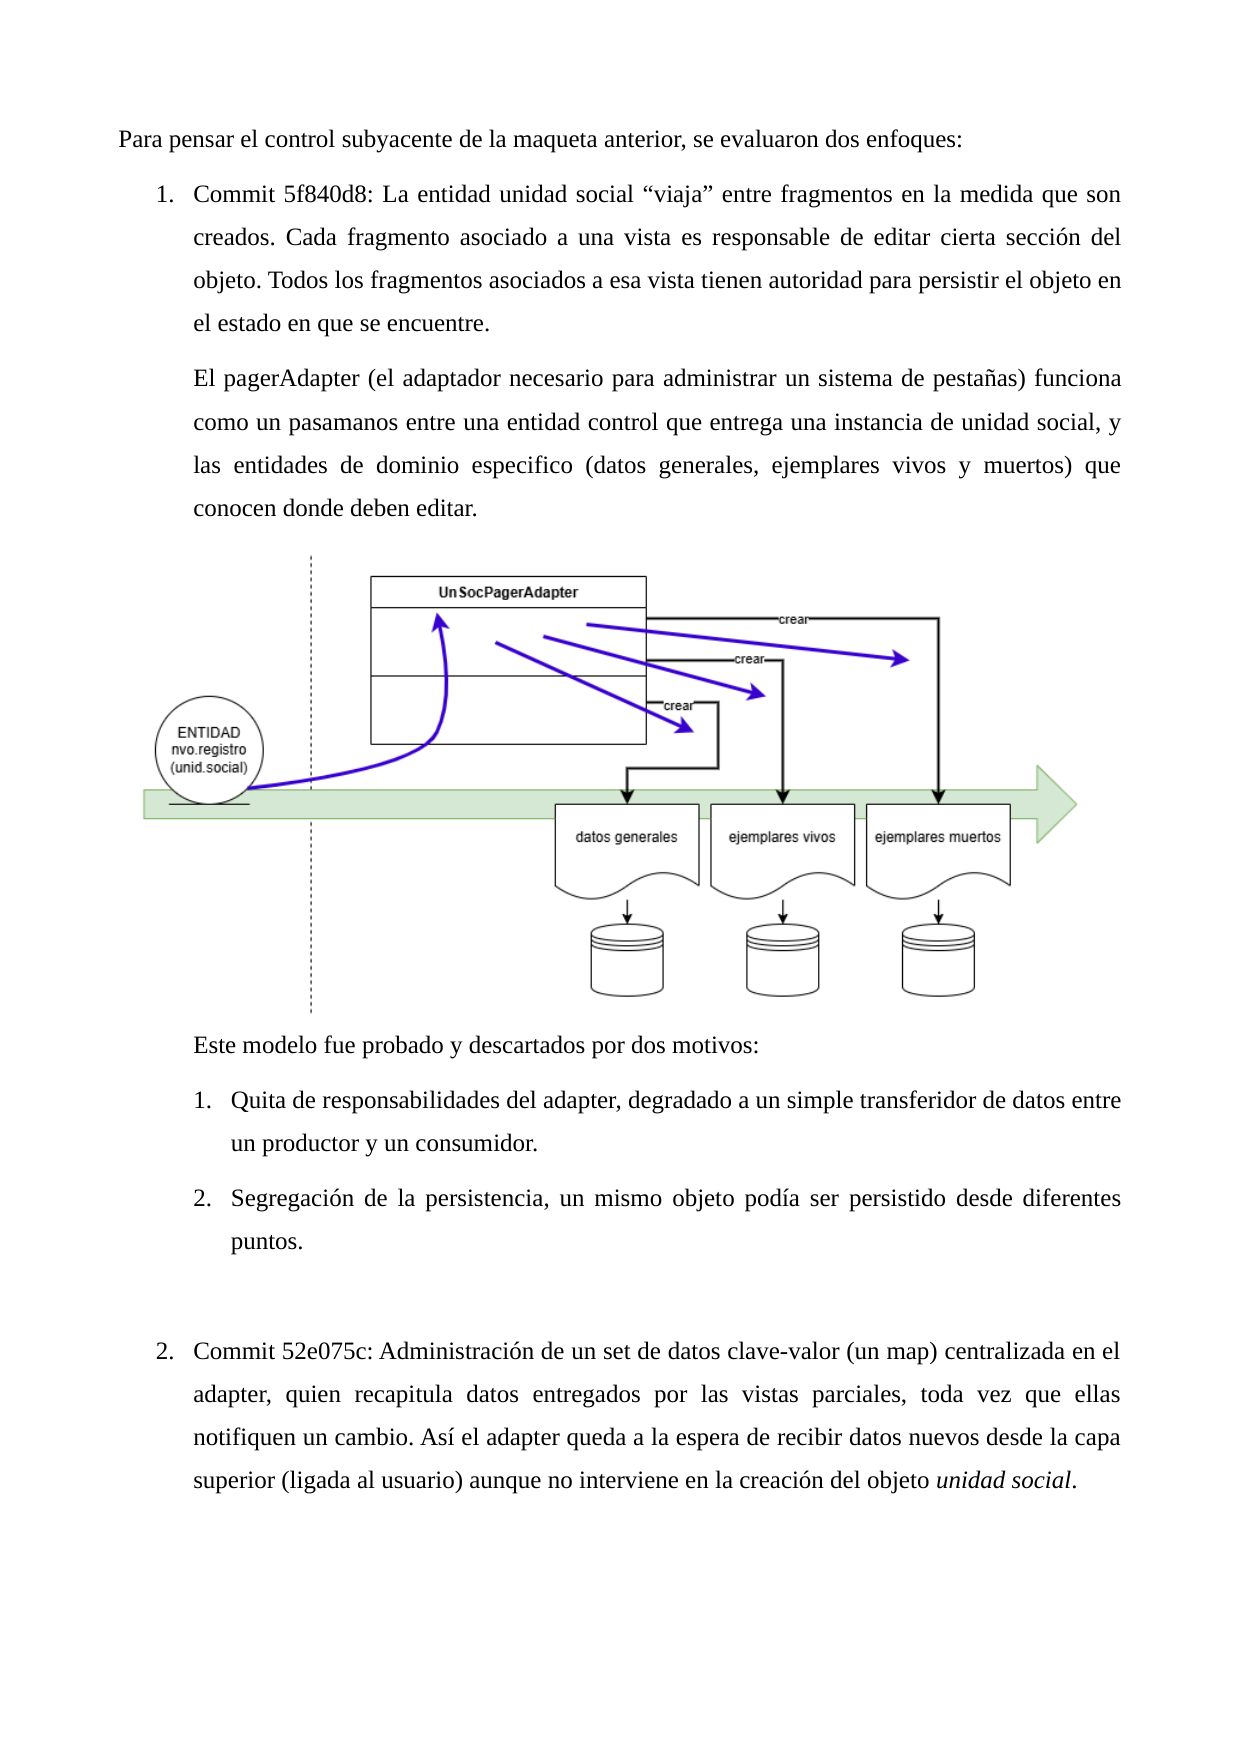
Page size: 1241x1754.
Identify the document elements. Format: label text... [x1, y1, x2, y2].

list Segregación de la persistencia, un mismo objeto podía ser persistido desde diferentes puntos. [193, 1183, 1122, 1255]
list El pagerAdapter (el adaptador necesario para administrar un sistema de pestañas) funciona como un pasamanos entre una entidad control que entrega una instancia de unidad social, y las entidades de dominio especifico (datos generales, ejemplares vivos y muertos) que conocen donde deben editar. [156, 363, 1122, 522]
picture [137, 546, 1084, 1016]
text Para pensar el control subyacente de la maqueta anterior, se evaluaron dos enfoques: [118, 124, 1122, 153]
list Este modelo fue probado y descartados por dos motivos: [156, 548, 1122, 1058]
list Quita de responsabilidades del adapter, degradado a un simple transferidor de datos entre un productor y un consumidor. [193, 1085, 1122, 1157]
list Commit 5f840d8: La entidad unidad social “viaja” entre fragmentos en la medida que son creados. Cada fragmento asociado a una vista es responsable de editar cierta sección del objeto. Todos los fragmentos asociados a esa vista tienen autoridad para persistir el objeto en el estado en que se encuentre. [156, 179, 1122, 337]
list Commit 52e075c: Administración de un set de datos clave-valor (un map) centralizada en el adapter, quien recapitula datos entregados por las vistas parciales, toda vez que ellas notifiquen un cambio. Así el adapter queda a la espera de recibir datos nuevos desde la capa superior (ligada al usuario) aunque no interviene en la creación del objeto unidad social. [156, 1336, 1122, 1494]
